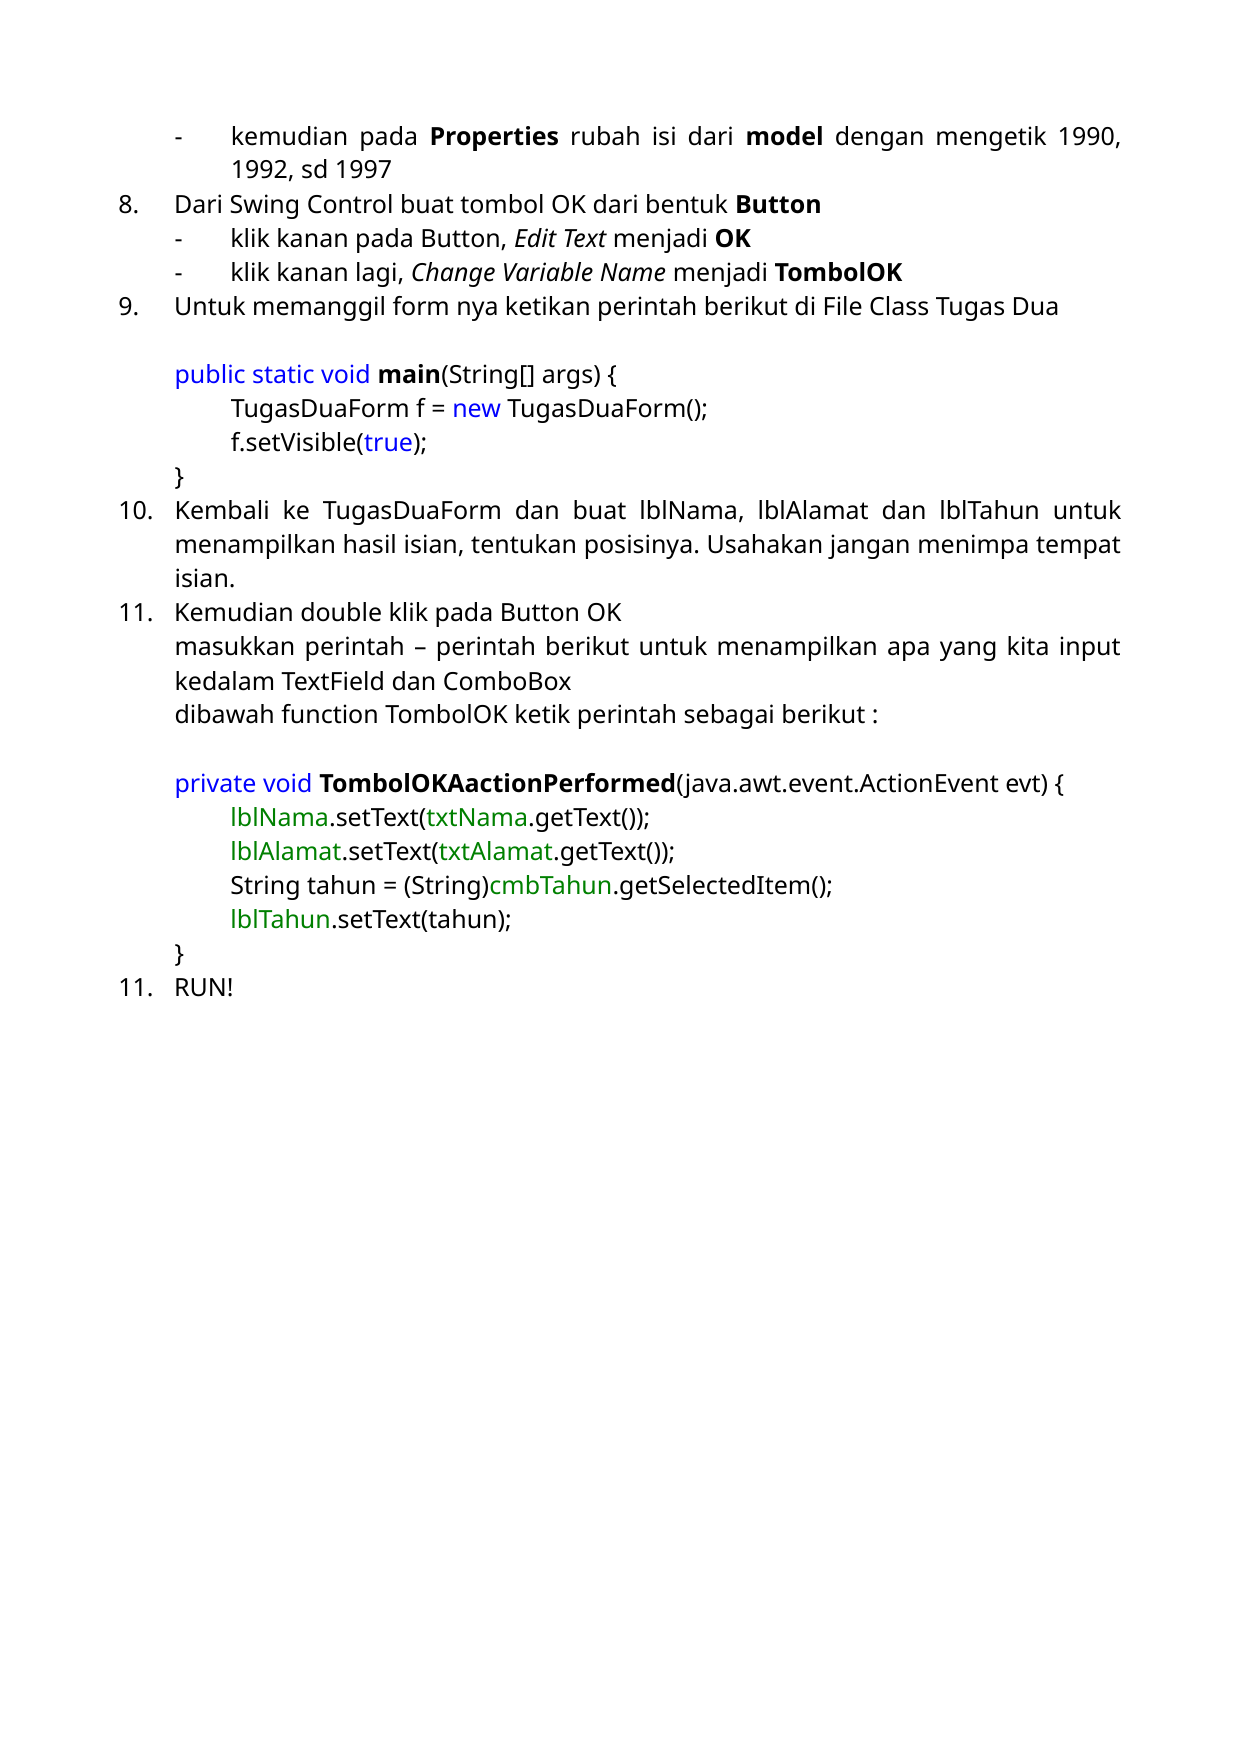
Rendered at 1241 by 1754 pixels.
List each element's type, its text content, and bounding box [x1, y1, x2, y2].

text dibawah function TombolOK ketik perintah sebagai berikut : [174, 697, 1122, 731]
text lblAlamat.setText(txtAlamat.getText()); [174, 833, 1122, 867]
text 8. Dari Swing Control buat tombol OK dari bentuk Button [118, 186, 1122, 220]
text String tahun = (String)cmbTahun.getSelectedItem(); [174, 867, 1122, 902]
text } [174, 459, 1122, 493]
text 10. Kembali ke TugasDuaForm dan buat lblNama, lblAlamat dan lblTahun untuk menampilkan hasil isian, tentukan posisinya. Usahakan jangan menimpa tempat isian. [118, 493, 1122, 595]
text TugasDuaForm f = new TugasDuaForm(); [231, 391, 1122, 425]
text masukkan perintah – perintah berikut untuk menampilkan apa yang kita input kedalam TextField dan ComboBox [174, 629, 1122, 697]
text 9. Untuk memanggil form nya ketikan perintah berikut di File Class Tugas Dua [118, 288, 1122, 322]
text lblTahun.setText(tahun); [174, 902, 1122, 936]
text } [174, 936, 1122, 970]
text 11. RUN! [118, 970, 1122, 1004]
text private void TombolOKAactionPerformed(java.awt.event.ActionEvent evt) { [174, 765, 1122, 799]
text - klik kanan pada Button, Edit Text menjadi OK [174, 220, 1122, 254]
text - klik kanan lagi, Change Variable Name menjadi TombolOK [174, 254, 1122, 288]
text - kemudian pada Properties rubah isi dari model dengan mengetik 1990, 1992, sd 1997 [174, 118, 1122, 186]
text lblNama.setText(txtNama.getText()); [174, 799, 1122, 833]
text f.setVisible(true); [231, 425, 1122, 459]
text 11. Kemudian double klik pada Button OK [118, 595, 1122, 629]
text public static void main(String[] args) { [174, 357, 1122, 391]
